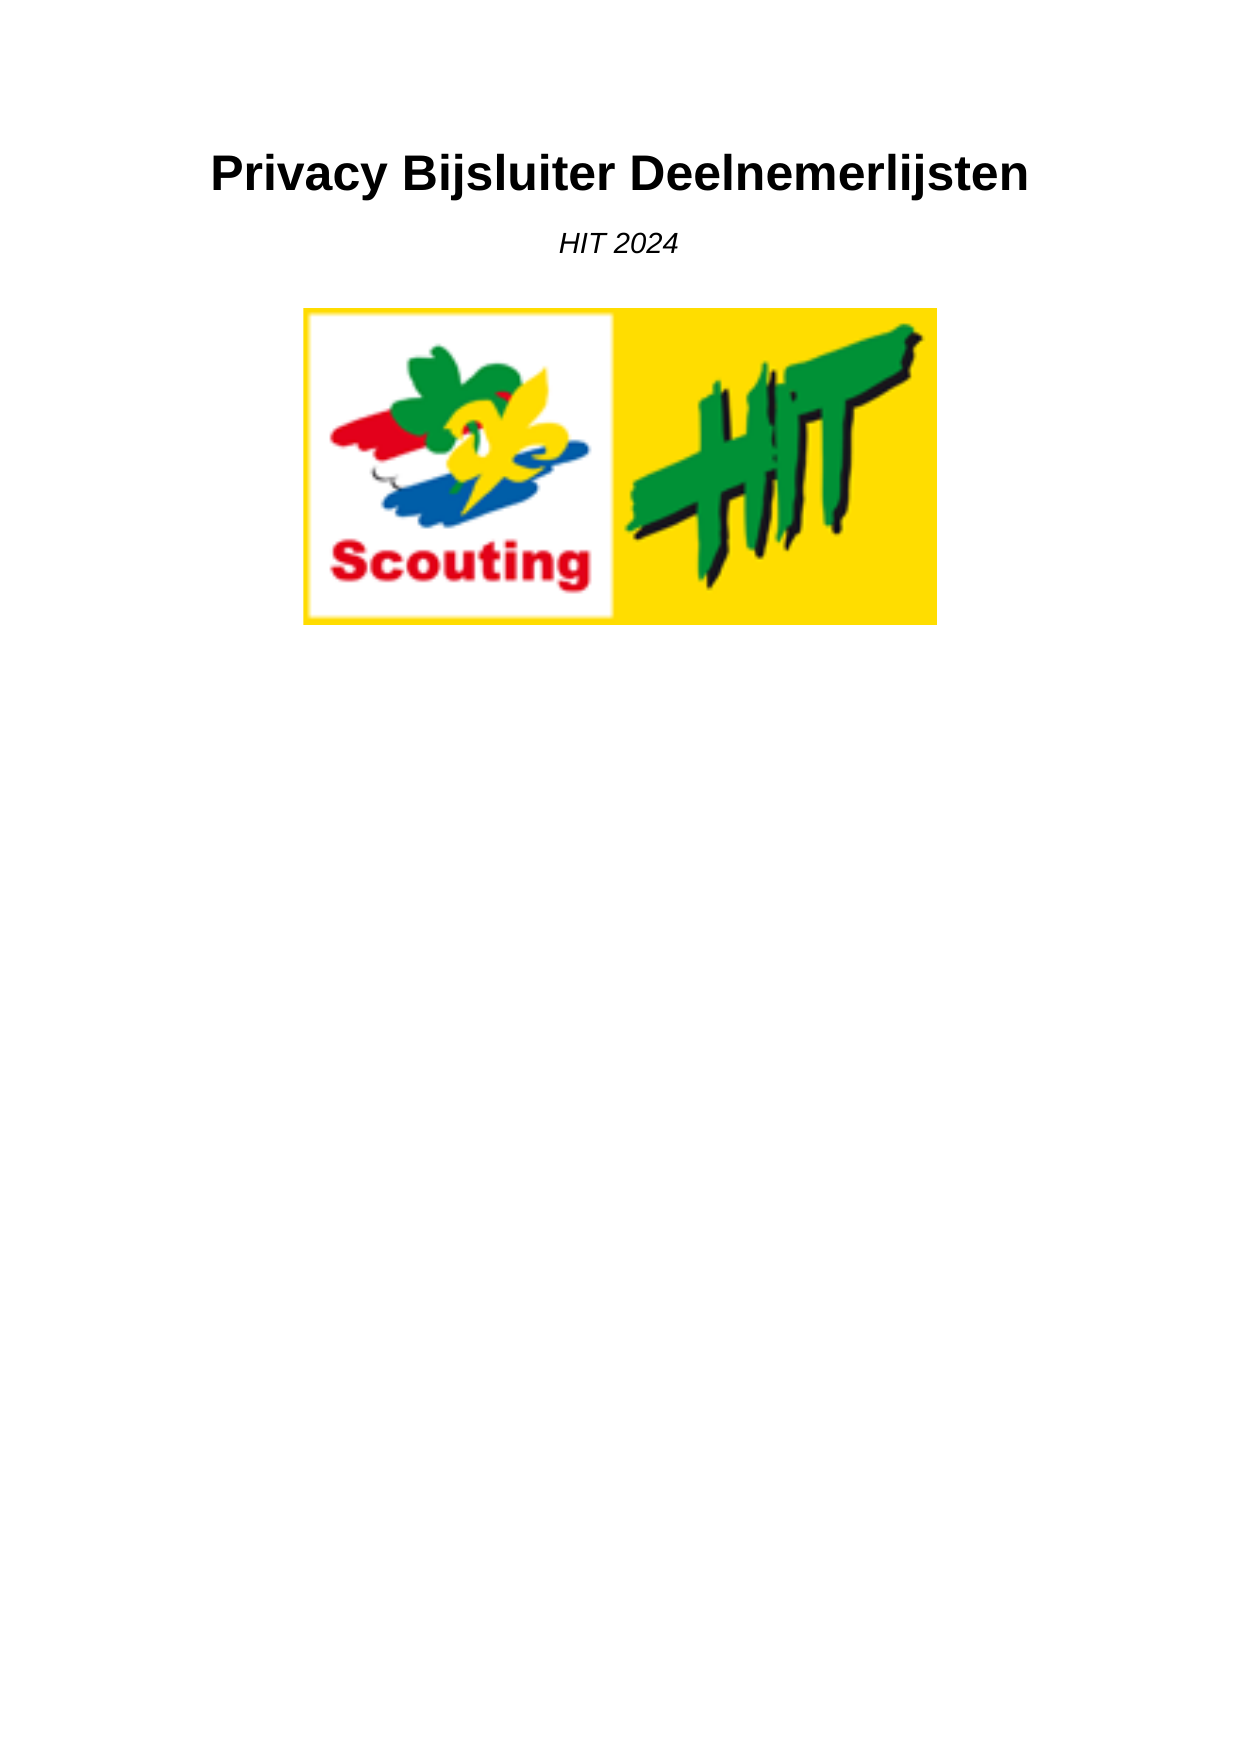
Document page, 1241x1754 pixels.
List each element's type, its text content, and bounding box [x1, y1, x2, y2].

title Privacy Bijsluiter Deelnemerlijsten [118, 143, 1122, 201]
picture [303, 308, 937, 625]
subtitle HIT 2024 [118, 226, 1122, 259]
